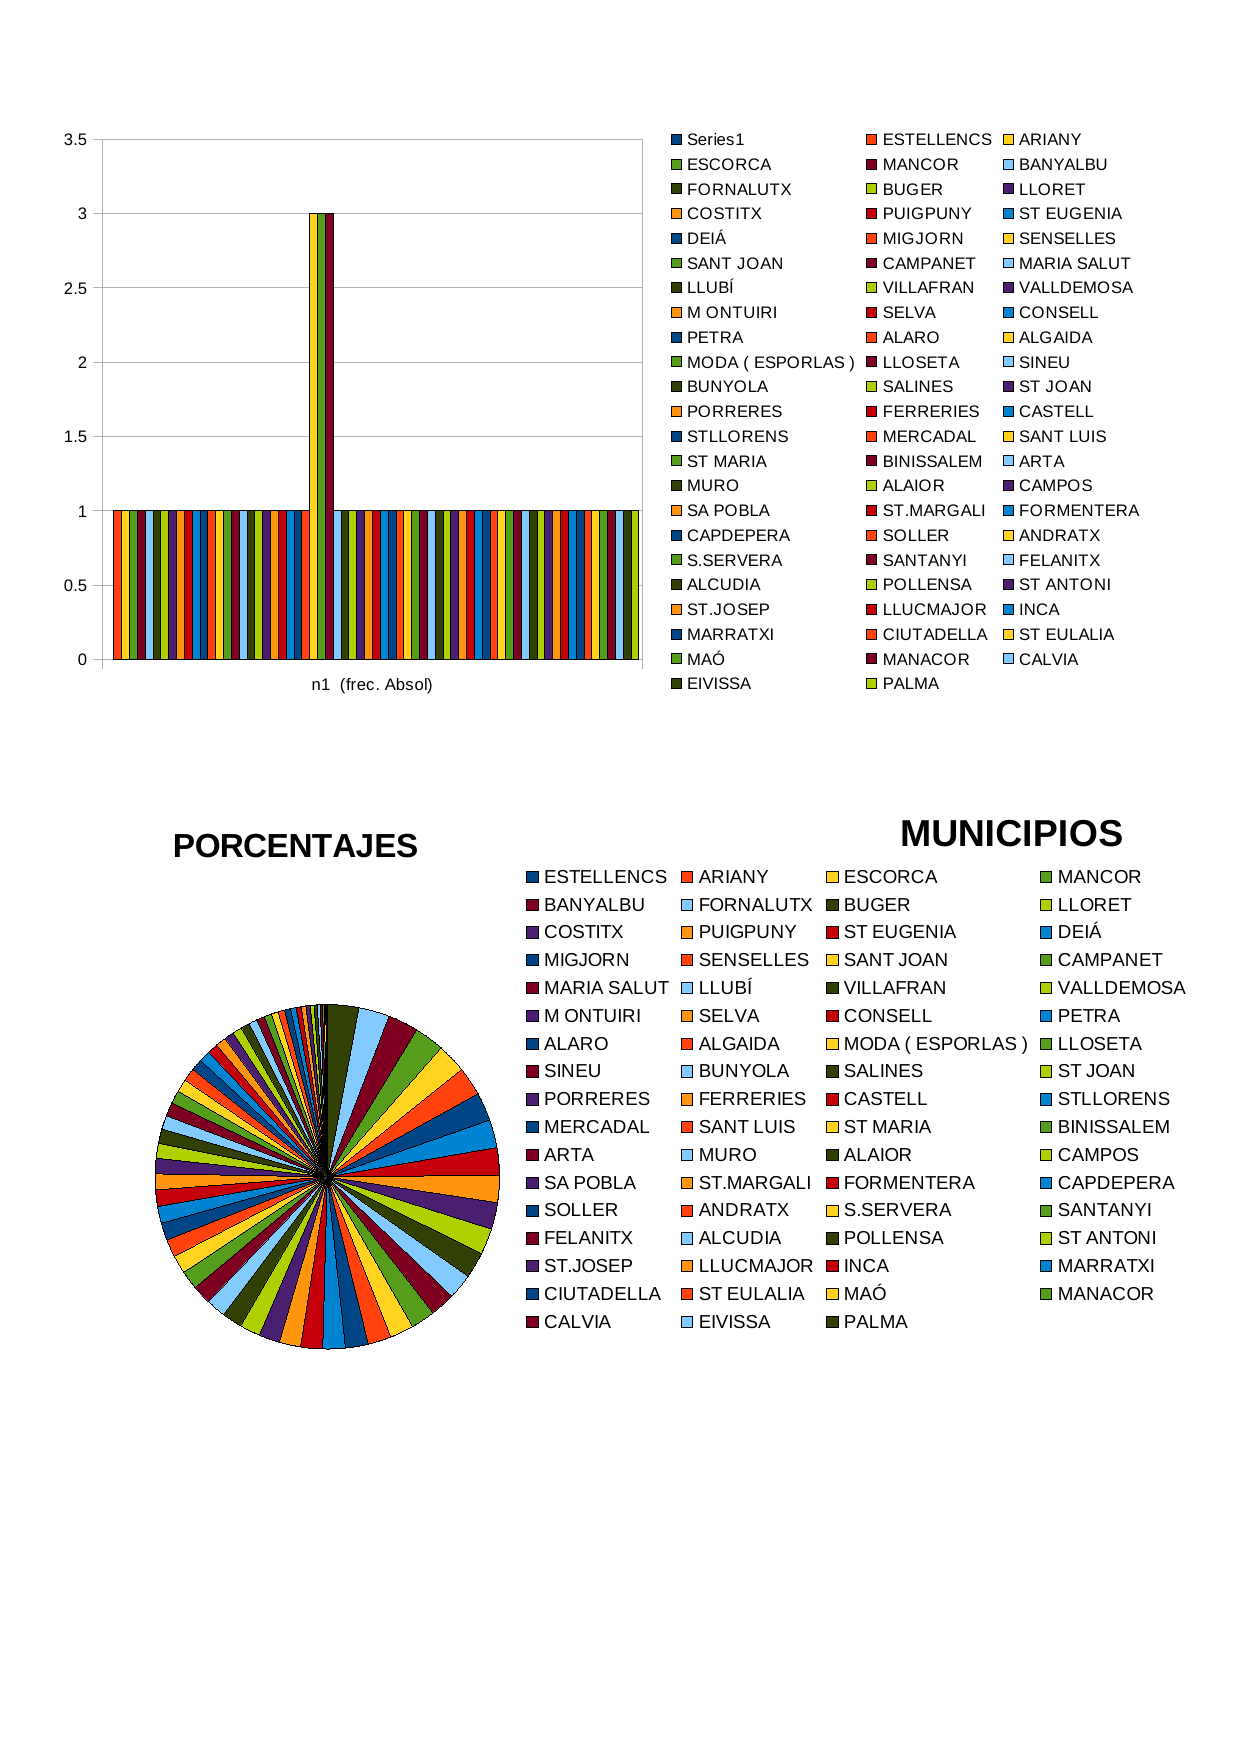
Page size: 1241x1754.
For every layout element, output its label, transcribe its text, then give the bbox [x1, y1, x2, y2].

table_cell [641, 1561, 737, 1595]
table_cell [737, 1595, 840, 1628]
table_cell Intervalo.+ de 1000 Diagrama de barras frecuencias absolutas [130, 705, 456, 1494]
table_cell [737, 705, 840, 772]
table_cell [568, 1494, 641, 1561]
table_cell [468, 705, 568, 772]
table_cell [468, 1427, 568, 1494]
table_cell [568, 705, 641, 772]
table_cell [840, 1494, 966, 1561]
table_cell [468, 1561, 568, 1595]
table_cell [840, 1427, 966, 1494]
table_header [1164, 1427, 1174, 1628]
table_cell [840, 1561, 966, 1595]
table_cell [456, 1561, 467, 1595]
table_cell [568, 1427, 641, 1494]
table_cell [737, 1427, 840, 1494]
table_cell [568, 1595, 641, 1628]
table_cell [130, 1494, 456, 1561]
table_cell [641, 1494, 737, 1561]
table_cell [568, 1561, 641, 1595]
table_cell [456, 705, 467, 772]
table_cell [130, 1595, 456, 1628]
table_cell [641, 705, 737, 772]
table_cell [468, 1595, 568, 1628]
table_header [1164, 118, 1174, 772]
table_cell [130, 1561, 456, 1595]
table_cell [840, 1595, 966, 1628]
table_cell [468, 1494, 568, 1561]
table_cell [737, 1561, 840, 1595]
table_header D) Primer cuartil: Para obtener este dato basta con multiplicar el total de municipios por 0,25, o sea, 67x0.25, lo cual nos da un resultado de 16.75 y que corresponde con el municipio de María de la Salut con 53 empresas en régimen general. Otra forma de llevar a cabo el cálculo anterior sería a través del análisis de una tabla de frecuencias absolutas, relativas y los porcentajes. Así, si observamos la columna de porcentaje absoluto y vemos el porcentaje más próximo al 25% o superior odemos saber cual es el primer cuartil. Resultado primer cuartil = 53 E) Tercer cuartil: Para obtener este dato basta con multiplicar el total de municipios por 0,75, o sea, 67x0.75, lo cual nos da un resultado de 50.25 y que corresponde con el municipio de Son Servera con 451 empresas en régimen general. Otra forma de llevar a cabo el cálculo anterior sería a través del análisis de una tabla de frecuencias absolutas, relativas y los porcentajes. Así, si observamos la columna de porcentaje absoluto y vemos el porcentaje 75% o superior podemos saber cual es el tercer cuartil. Resultado tercer cuartil = 451 Construcción de una tabla de frecuencias a) Agrupa los datos anteriores en los siguientes intervalos: menos de 50, ( 50;250 ), [250; 500), [500; 750), [750; 1000), más de 1000. Este es el proceso utilizado por el alumno para determinar qué municipios se encuentran dentro de los intervalos planteados. Tras elaborar la tabla de frecuencias se ha tomado como muestra la columna de valores y desde esta se han agrupado los municipios en base al número de empresas que hay en cada uno de ellos. El primero de este grupo determina qué y cuántos municipios son los que tienen 50 o menos empresas en Régimen General. Del segundo de estos grupos se observa cuántos y qué municipios tienen entre 50 y 250 empresas en Régimen General, y así sucesivamente. Intervalo. 50 o menos. Intervalo. De 50 a 250 Intervalo de 250 a 500 . [966, 118, 1164, 772]
table_header D) Primer cuartil: Para obtener este dato basta con multiplicar el total de municipios por 0,25, o sea, 67x0.25, lo cual nos da un resultado de 16.75 y que corresponde con el municipio de María de la Salut con 53 empresas en régimen general. Otra forma de llevar a cabo el cálculo anterior sería a través del análisis de una tabla de frecuencias absolutas, relativas y los porcentajes. Así, si observamos la columna de porcentaje absoluto y vemos el porcentaje más próximo al 25% o superior odemos saber cual es el primer cuartil. Resultado primer cuartil = 53 E) Tercer cuartil: Para obtener este dato basta con multiplicar el total de municipios por 0,75, o sea, 67x0.75, lo cual nos da un resultado de 50.25 y que corresponde con el municipio de Son Servera con 451 empresas en régimen general. Otra forma de llevar a cabo el cálculo anterior sería a través del análisis de una tabla de frecuencias absolutas, relativas y los porcentajes. Así, si observamos la columna de porcentaje absoluto y vemos el porcentaje 75% o superior podemos saber cual es el tercer cuartil. Resultado tercer cuartil = 451 Construcción de una tabla de frecuencias a) Agrupa los datos anteriores en los siguientes intervalos: menos de 50, ( 50;250 ), [250; 500), [500; 750), [750; 1000), más de 1000. Este es el proceso utilizado por el alumno para determinar qué municipios se encuentran dentro de los intervalos planteados. Tras elaborar la tabla de frecuencias se ha tomado como muestra la columna de valores y desde esta se han agrupado los municipios en base al número de empresas que hay en cada uno de ellos. El primero de este grupo determina qué y cuántos municipios son los que tienen 50 o menos empresas en Régimen General. Del segundo de estos grupos se observa cuántos y qué municipios tienen entre 50 y 250 empresas en Régimen General, y así sucesivamente. Intervalo. 50 o menos. Intervalo. De 50 a 250 Intervalo de 250 a 500 . [966, 1427, 1164, 1628]
table_cell [641, 1427, 737, 1494]
table_cell [456, 1427, 467, 1494]
table_cell [641, 1595, 737, 1628]
table_cell [737, 1494, 840, 1561]
table_cell [456, 1595, 467, 1628]
table_cell [840, 705, 966, 772]
table_cell [456, 1494, 467, 1561]
